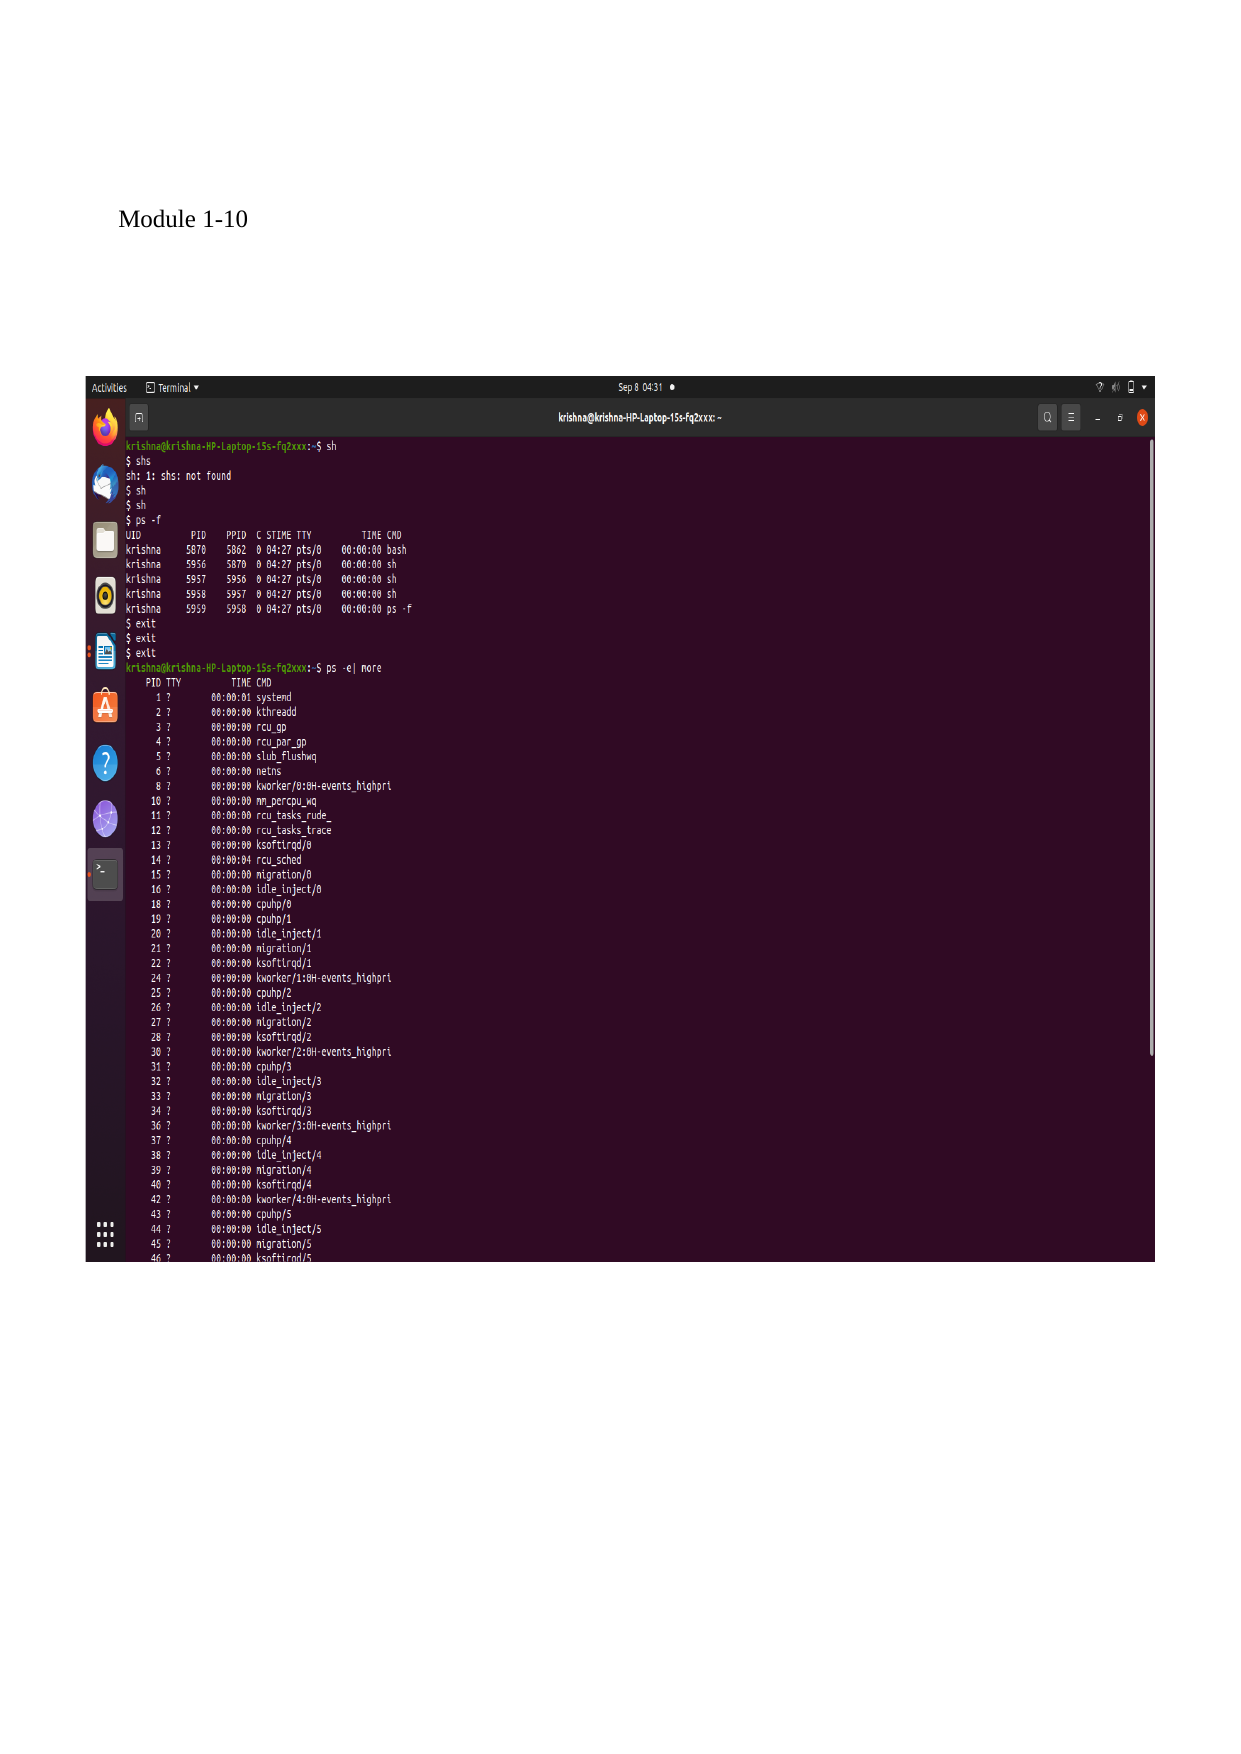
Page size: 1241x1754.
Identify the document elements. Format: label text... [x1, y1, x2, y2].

picture [85, 376, 1155, 1262]
text Module 1-10 [118, 204, 1122, 233]
